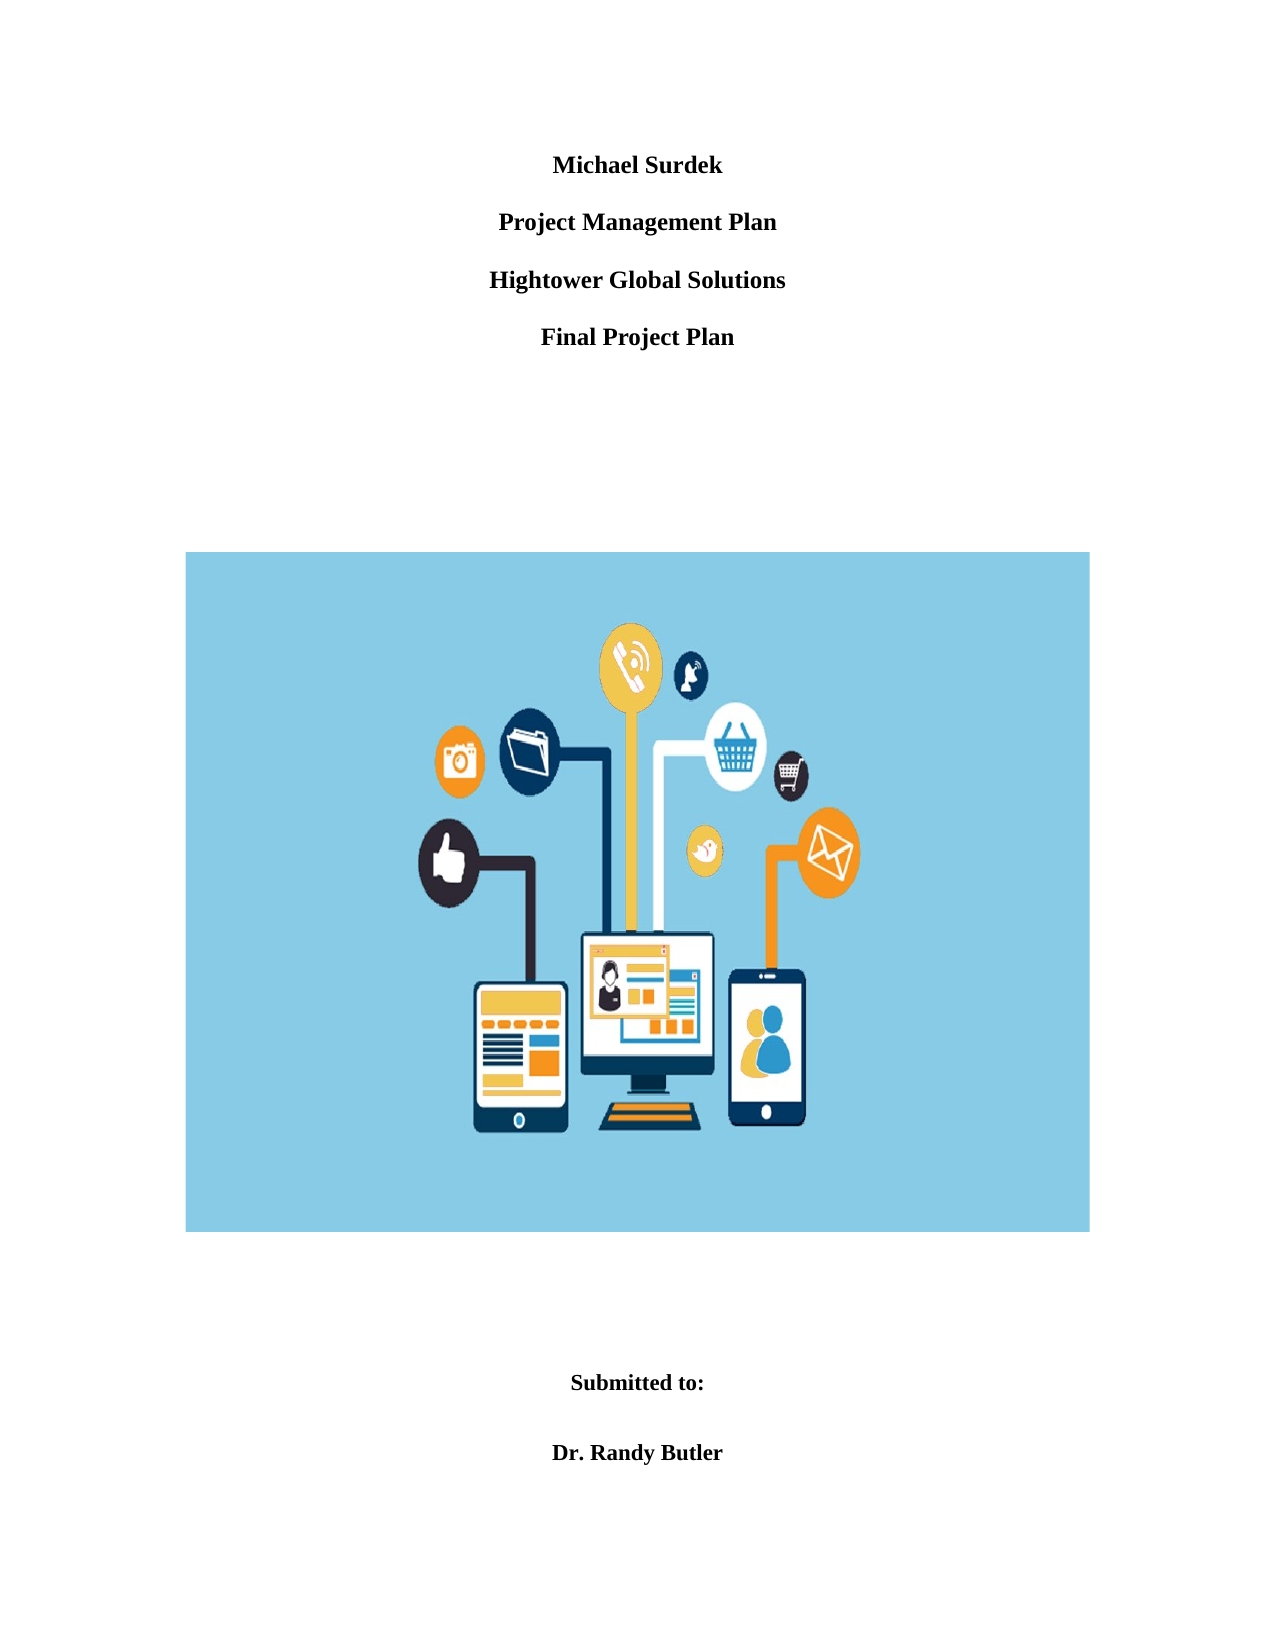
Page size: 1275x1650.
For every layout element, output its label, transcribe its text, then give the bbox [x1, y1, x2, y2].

picture [185, 552, 1090, 1232]
text Project Management Plan [150, 207, 1125, 236]
text Submitted to: [150, 1369, 1125, 1396]
text Dr. Randy Butler [150, 1439, 1125, 1465]
text Hightower Global Solutions [150, 265, 1125, 294]
text Final Project Plan [150, 322, 1125, 351]
text Michael Surdek [150, 150, 1125, 179]
